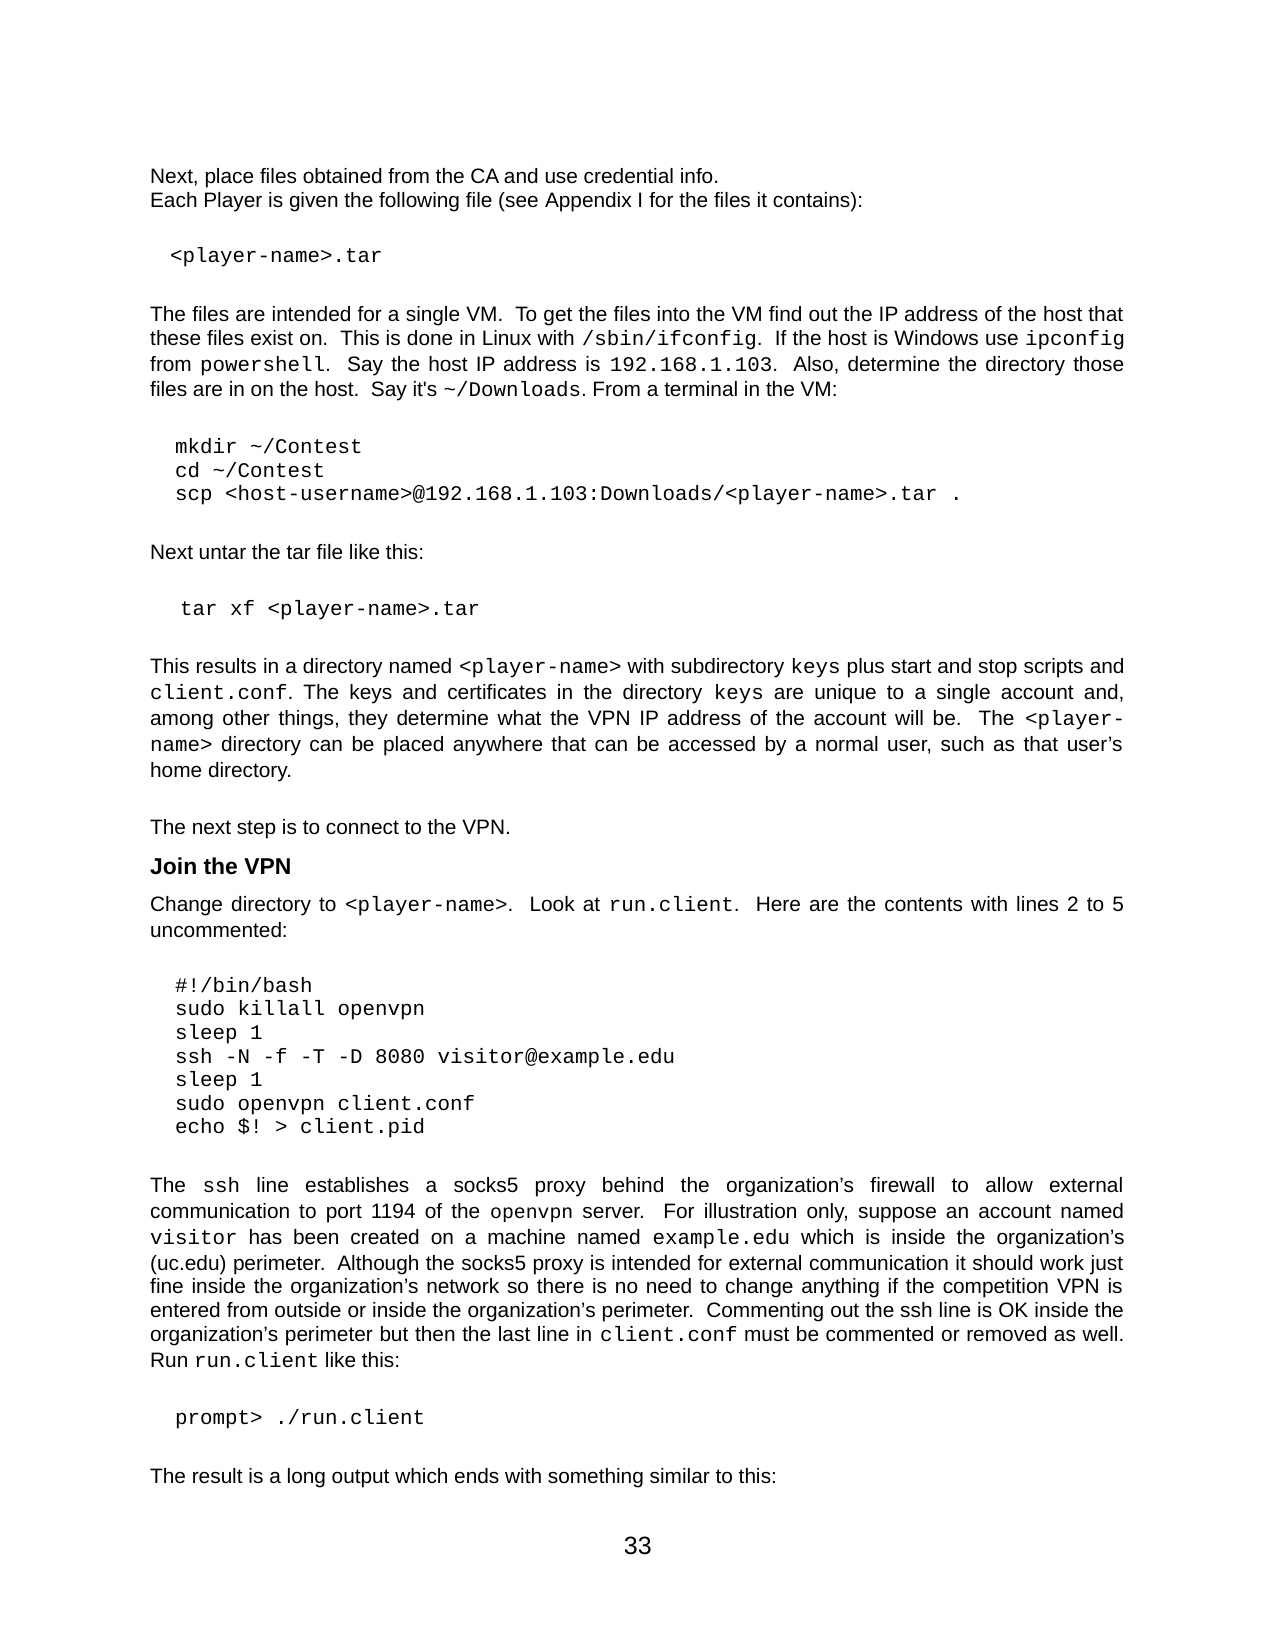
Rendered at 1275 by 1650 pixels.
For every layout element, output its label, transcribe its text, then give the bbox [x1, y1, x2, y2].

text Next, place files obtained from the CA and use credential info. [150, 164, 1125, 188]
text scp <host-username>@192.168.1.103:Downloads/<player-name>.tar . [150, 483, 1125, 507]
text sudo openvpn client.conf [150, 1093, 1125, 1117]
text Next untar the tar file like this: [150, 540, 1125, 564]
subtitle Join the VPN [150, 853, 1125, 879]
text mkdir ~/Contest [150, 436, 1125, 460]
text The result is a long output which ends with something similar to this: [150, 1464, 1125, 1488]
text tar xf <player-name>.tar [150, 597, 1125, 621]
text sleep 1 [150, 1022, 1125, 1046]
text sudo killall openvpn [150, 998, 1125, 1022]
text Change directory to <player-name>. Look at run.client. Here are the contents with lines 2 to 5 uncommented: [150, 892, 1125, 942]
text <player-name>.tar [150, 244, 1125, 269]
text #!/bin/bash [150, 975, 1125, 998]
text ssh -N -f -T -D 8080 visitor@example.edu [150, 1046, 1125, 1069]
text sleep 1 [150, 1069, 1125, 1093]
text prompt> ./run.client [150, 1407, 1125, 1431]
text echo $! > client.pid [150, 1117, 1125, 1140]
text cd ~/Contest [150, 460, 1125, 483]
text Each Player is given the following file (see Appendix I for the files it contains): [150, 188, 1125, 212]
text The ssh line establishes a socks5 proxy behind the organization’s firewall to allow external communication to port 1194 of the openvpn server. For illustration only, suppose an account named visitor has been created on a machine named example.edu which is inside the organization’s (uc.edu) perimeter. Although the socks5 proxy is intended for external communication it should work just fine inside the organization’s network so there is no need to change anything if the competition VPN is entered from outside or inside the organization’s perimeter. Commenting out the ssh line is OK inside the organization’s perimeter but then the last line in client.conf must be commented or removed as well. Run run.client like this: [150, 1173, 1125, 1374]
text This results in a directory named <player-name> with subdirectory keys plus start and stop scripts and client.conf. The keys and certificates in the directory keys are unique to a single account and, among other things, they determine what the VPN IP address of the account will be. The <player-name> directory can be placed anywhere that can be accessed by a normal user, such as that user’s home directory. [150, 654, 1125, 781]
text The files are intended for a single VM. To get the files into the VM find out the IP address of the host that these files exist on. This is done in Linux with /sbin/ifconfig. If the host is Windows use ipconfig from powershell. Say the host IP address is 192.168.1.103. Also, determine the directory those files are in on the host. Say it's ~/Downloads. From a terminal in the VM: [150, 302, 1125, 403]
text The next step is to connect to the VPN. [150, 814, 1125, 838]
